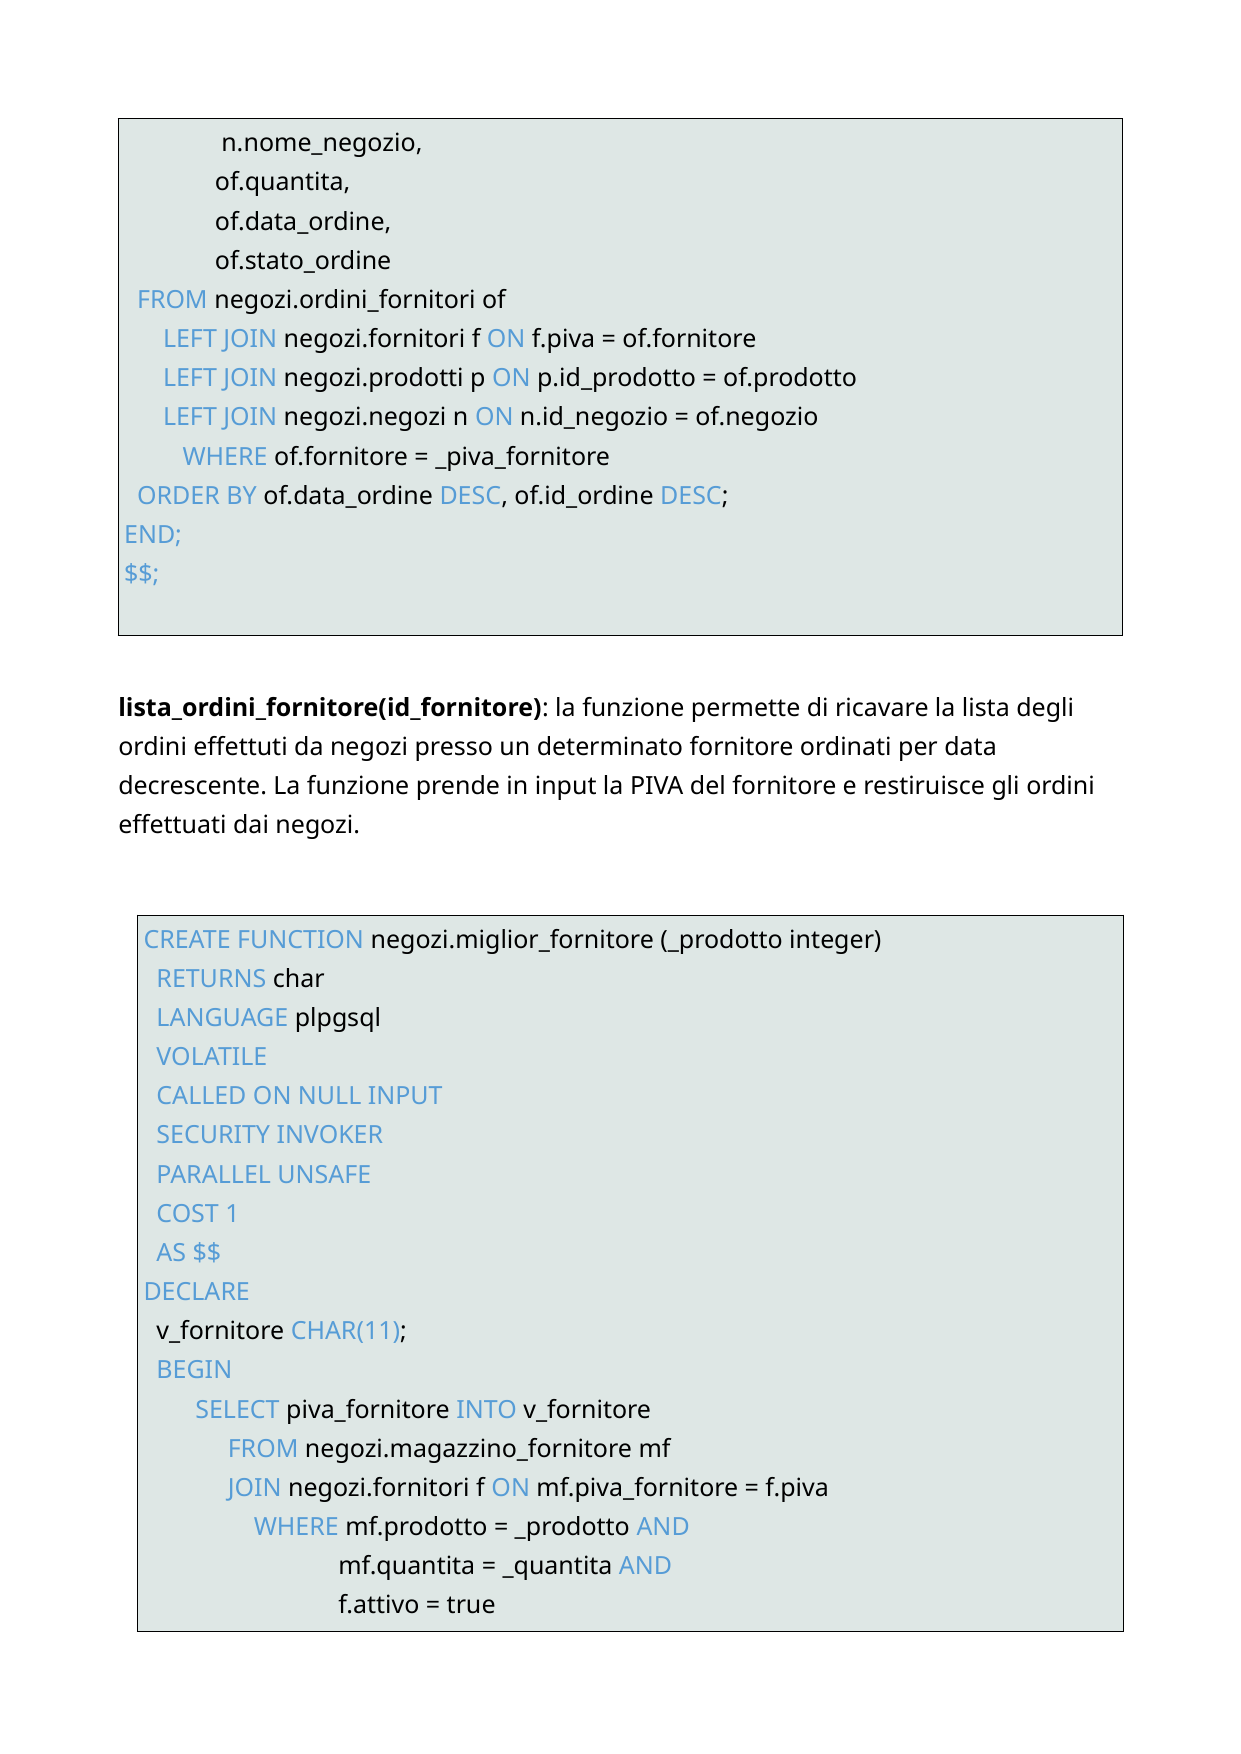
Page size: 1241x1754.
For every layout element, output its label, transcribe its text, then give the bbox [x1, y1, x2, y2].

table_header CREATE FUNCTION negozi.miglior_fornitore (_prodotto integer) RETURNS char LANGUAGE plpgsql VOLATILE CALLED ON NULL INPUT SECURITY INVOKER PARALLEL UNSAFE COST 1 AS $$ DECLARE v_fornitore CHAR(11); BEGIN SELECT piva_fornitore INTO v_fornitore FROM negozi.magazzino_fornitore mf JOIN negozi.fornitori f ON mf.piva_fornitore = f.piva WHERE mf.prodotto = _prodotto AND mf.quantita = _quantita AND f.attivo = true [138, 916, 1123, 1631]
text lista_ordini_fornitore(id_fornitore): la funzione permette di ricavare la lista degli ordini effettuti da negozi presso un determinato fornitore ordinati per data decrescente. La funzione prende in input la PIVA del fornitore e restiruisce gli ordini effettuati dai negozi. [118, 689, 1122, 841]
table_header n.nome_negozio, of.quantita, of.data_ordine, of.stato_ordine FROM negozi.ordini_fornitori of LEFT JOIN negozi.fornitori f ON f.piva = of.fornitore LEFT JOIN negozi.prodotti p ON p.id_prodotto = of.prodotto LEFT JOIN negozi.negozi n ON n.id_negozio = of.negozio WHERE of.fornitore = _piva_fornitore ORDER BY of.data_ordine DESC, of.id_ordine DESC; END; $$; [119, 119, 1122, 635]
